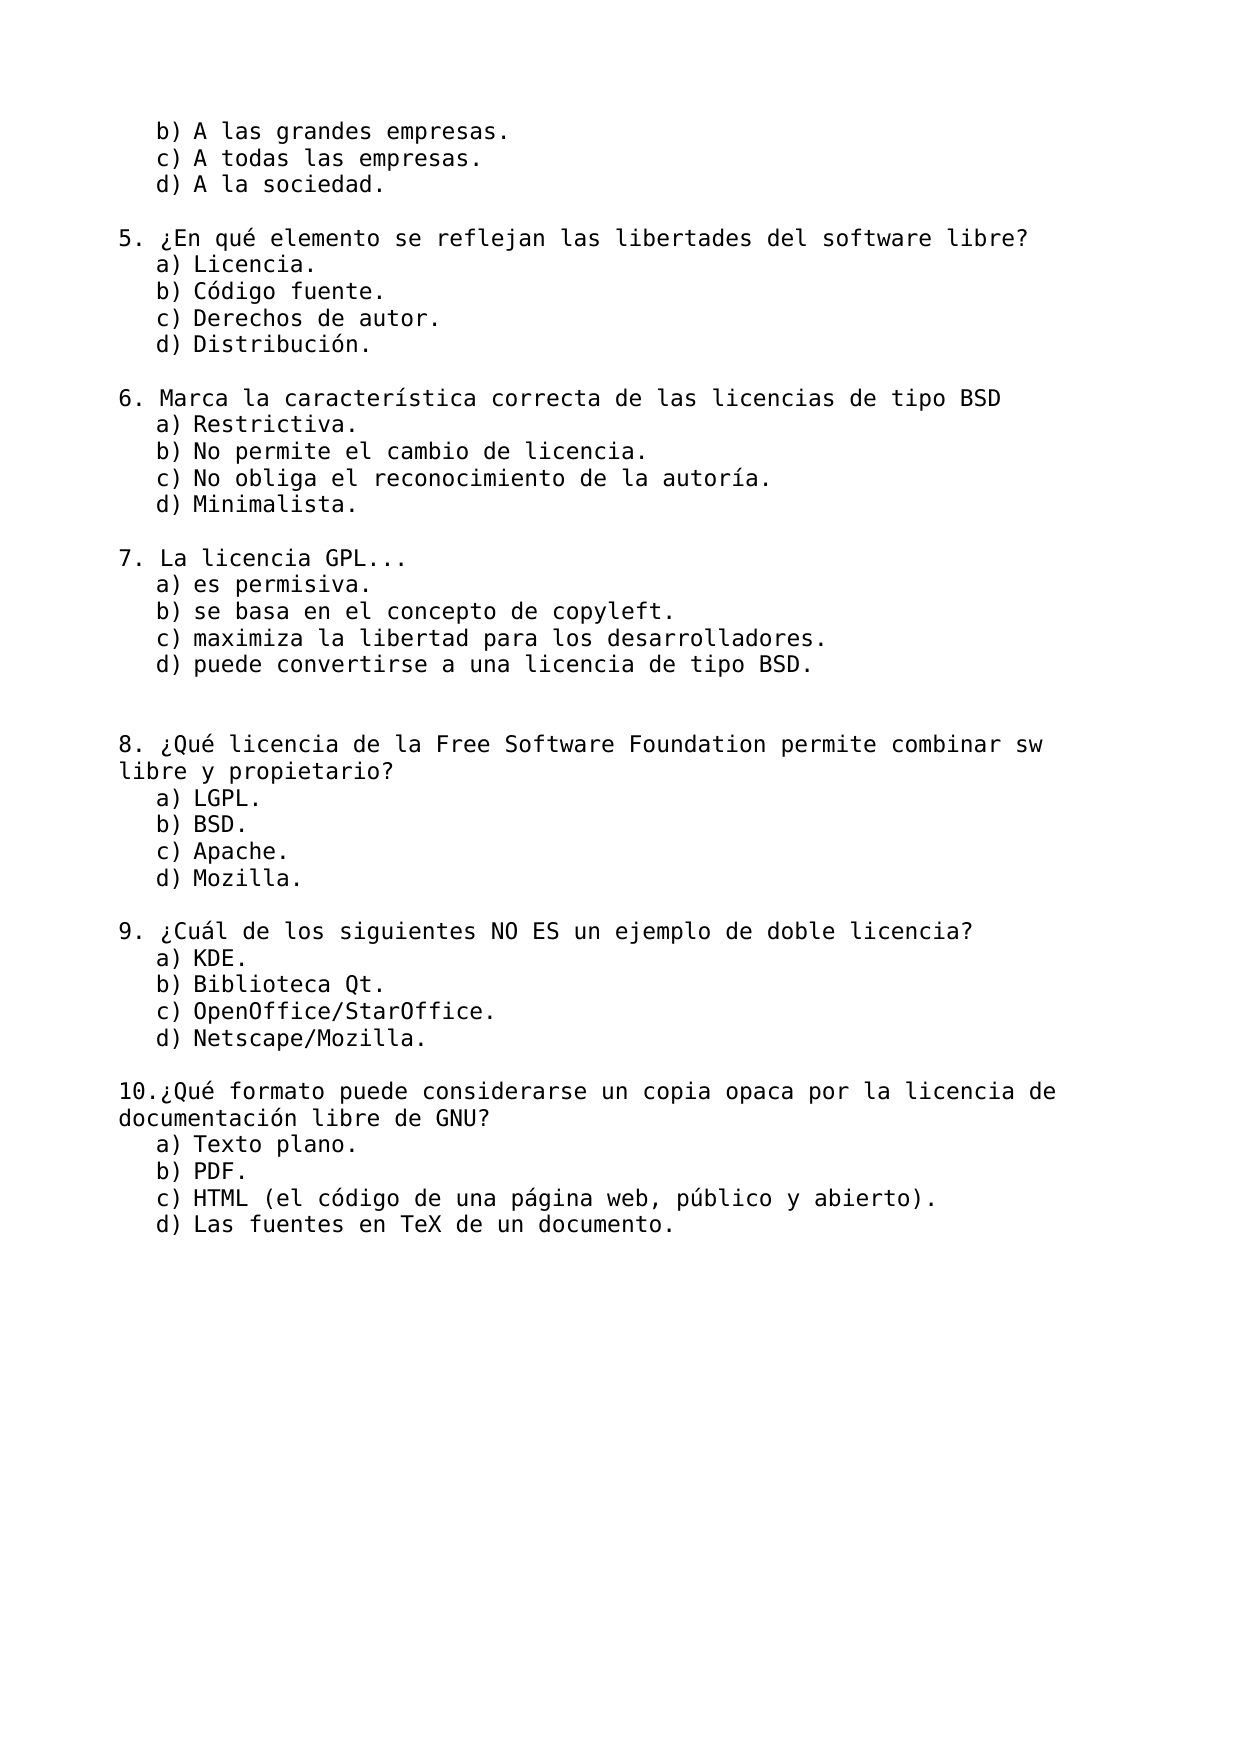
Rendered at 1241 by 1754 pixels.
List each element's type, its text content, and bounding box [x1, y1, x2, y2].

list LGPL. [156, 785, 1122, 811]
list A todas las empresas. [156, 145, 1122, 171]
text 6. Marca la característica correcta de las licencias de tipo BSD [118, 385, 1122, 411]
list puede convertirse a una licencia de tipo BSD. [156, 651, 1122, 678]
text 7. La licencia GPL... [118, 545, 1122, 571]
list A la sociedad. [156, 171, 1122, 198]
list Biblioteca Qt. [156, 971, 1122, 998]
list maximiza la libertad para los desarrolladores. [156, 625, 1122, 651]
list es permisiva. [156, 571, 1122, 598]
list Restrictiva. [156, 411, 1122, 438]
list OpenOffice/StarOffice. [156, 998, 1122, 1025]
list se basa en el concepto de copyleft. [156, 598, 1122, 625]
list Minimalista. [156, 491, 1122, 518]
list Licencia. [156, 251, 1122, 278]
list BSD. [156, 811, 1122, 838]
list Apache. [156, 838, 1122, 865]
list Netscape/Mozilla. [156, 1025, 1122, 1051]
list A las grandes empresas. [156, 118, 1122, 145]
list Distribución. [156, 331, 1122, 358]
list No obliga el reconocimiento de la autoría. [156, 465, 1122, 491]
text 5. ¿En qué elemento se reflejan las libertades del software libre? [118, 225, 1122, 251]
list No permite el cambio de licencia. [156, 438, 1122, 465]
text 10.¿Qué formato puede considerarse un copia opaca por la licencia de documentación libre de GNU? [118, 1078, 1122, 1131]
list PDF. [156, 1158, 1122, 1185]
list Las fuentes en TeX de un documento. [156, 1211, 1122, 1238]
list HTML (el código de una página web, público y abierto). [156, 1185, 1122, 1211]
list Mozilla. [156, 865, 1122, 891]
list KDE. [156, 945, 1122, 971]
list Código fuente. [156, 278, 1122, 305]
text 8. ¿Qué licencia de la Free Software Foundation permite combinar sw libre y propietario? [118, 731, 1122, 785]
list Derechos de autor. [156, 305, 1122, 331]
text 9. ¿Cuál de los siguientes NO ES un ejemplo de doble licencia? [118, 918, 1122, 945]
list Texto plano. [156, 1131, 1122, 1158]
